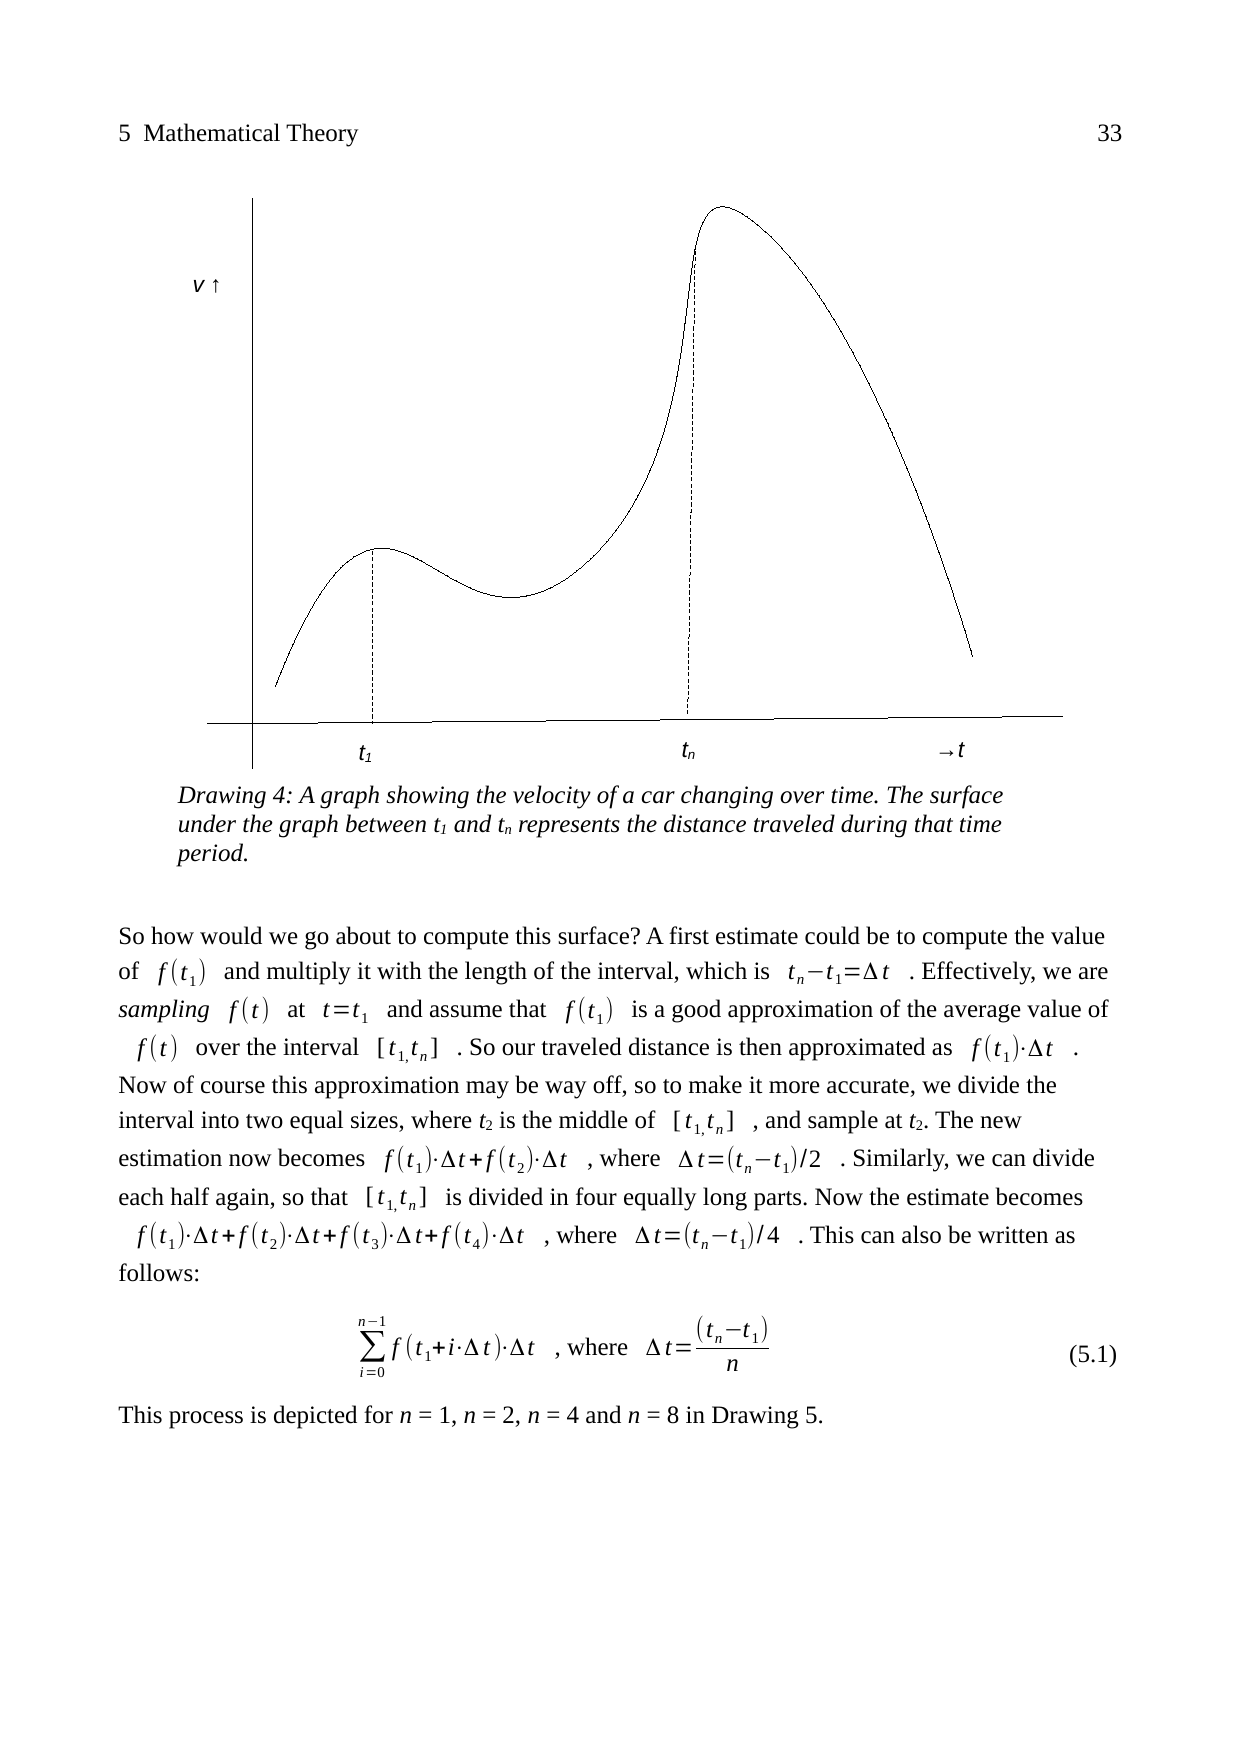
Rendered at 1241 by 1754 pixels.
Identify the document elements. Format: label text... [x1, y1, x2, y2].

text So how would we go about to compute this surface? A first estimate could be to compute the value ofand multiply it with the length of the interval, which is. Effectively, we are samplingatand assume thatis a good approximation of the average value ofover the interval. So our traveled distance is then approximated as. Now of course this approximation may be way off, so to make it more accurate, we divide the interval into two equal sizes, where t2 is the middle of, and sample at t2. The new estimation now becomes, where. Similarly, we can divide each half again, so thatis divided in four equally long parts. Now the estimate becomes, where. This can also be written as follows: [118, 921, 1122, 1287]
text Drawing 4: A graph showing the velocity of a car changing over time. The surface under the graph between t1 and tn represents the distance traveled during that time period. [178, 211, 1063, 867]
table_header , where [118, 1307, 1011, 1400]
text This process is depicted for n = 1, n = 2, n = 4 and n = 8 in Drawing 5. [118, 1400, 1122, 1429]
table_header (5.1) [1011, 1307, 1122, 1400]
